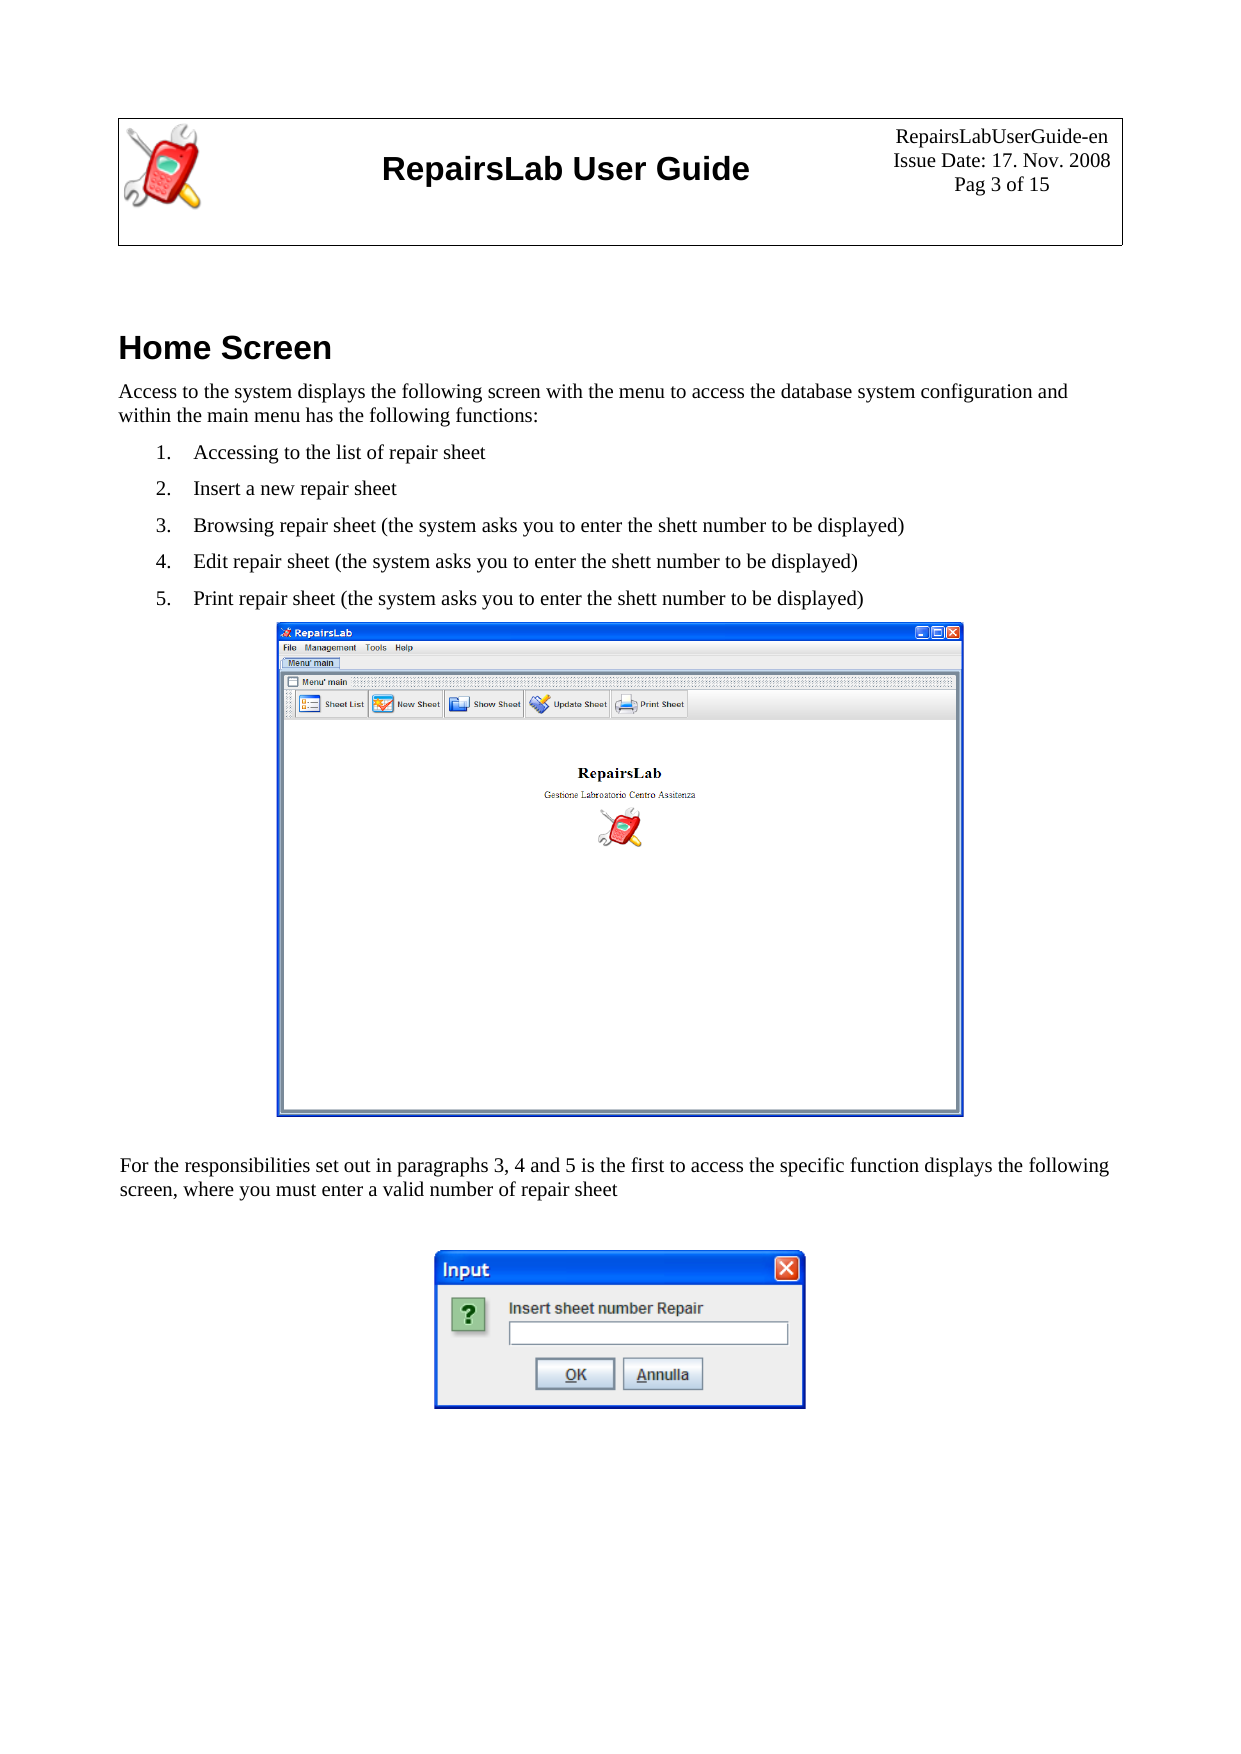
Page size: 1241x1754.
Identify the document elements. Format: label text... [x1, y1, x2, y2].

list Insert a new repair sheet [156, 476, 1122, 500]
list For the responsibilities set out in paragraphs 3, 4 and 5 is the first to access the specific function displays the following screen, where you must enter a valid number of repair sheet [117, 1153, 1122, 1201]
picture [123, 123, 202, 211]
list Accessing to the list of repair sheet [156, 440, 1122, 464]
picture [434, 1250, 806, 1409]
list Browsing repair sheet (the system asks you to enter the shett number to be displayed) [156, 513, 1122, 537]
list Print repair sheet (the system asks you to enter the shett number to be displayed) [156, 586, 1122, 610]
picture [276, 622, 964, 1117]
text Access to the system displays the following screen with the menu to access the database system configuration and within the main menu has the following functions: [118, 379, 1122, 427]
subtitle Home Screen [118, 328, 1122, 367]
list Edit repair sheet (the system asks you to enter the shett number to be displayed) [156, 549, 1122, 573]
